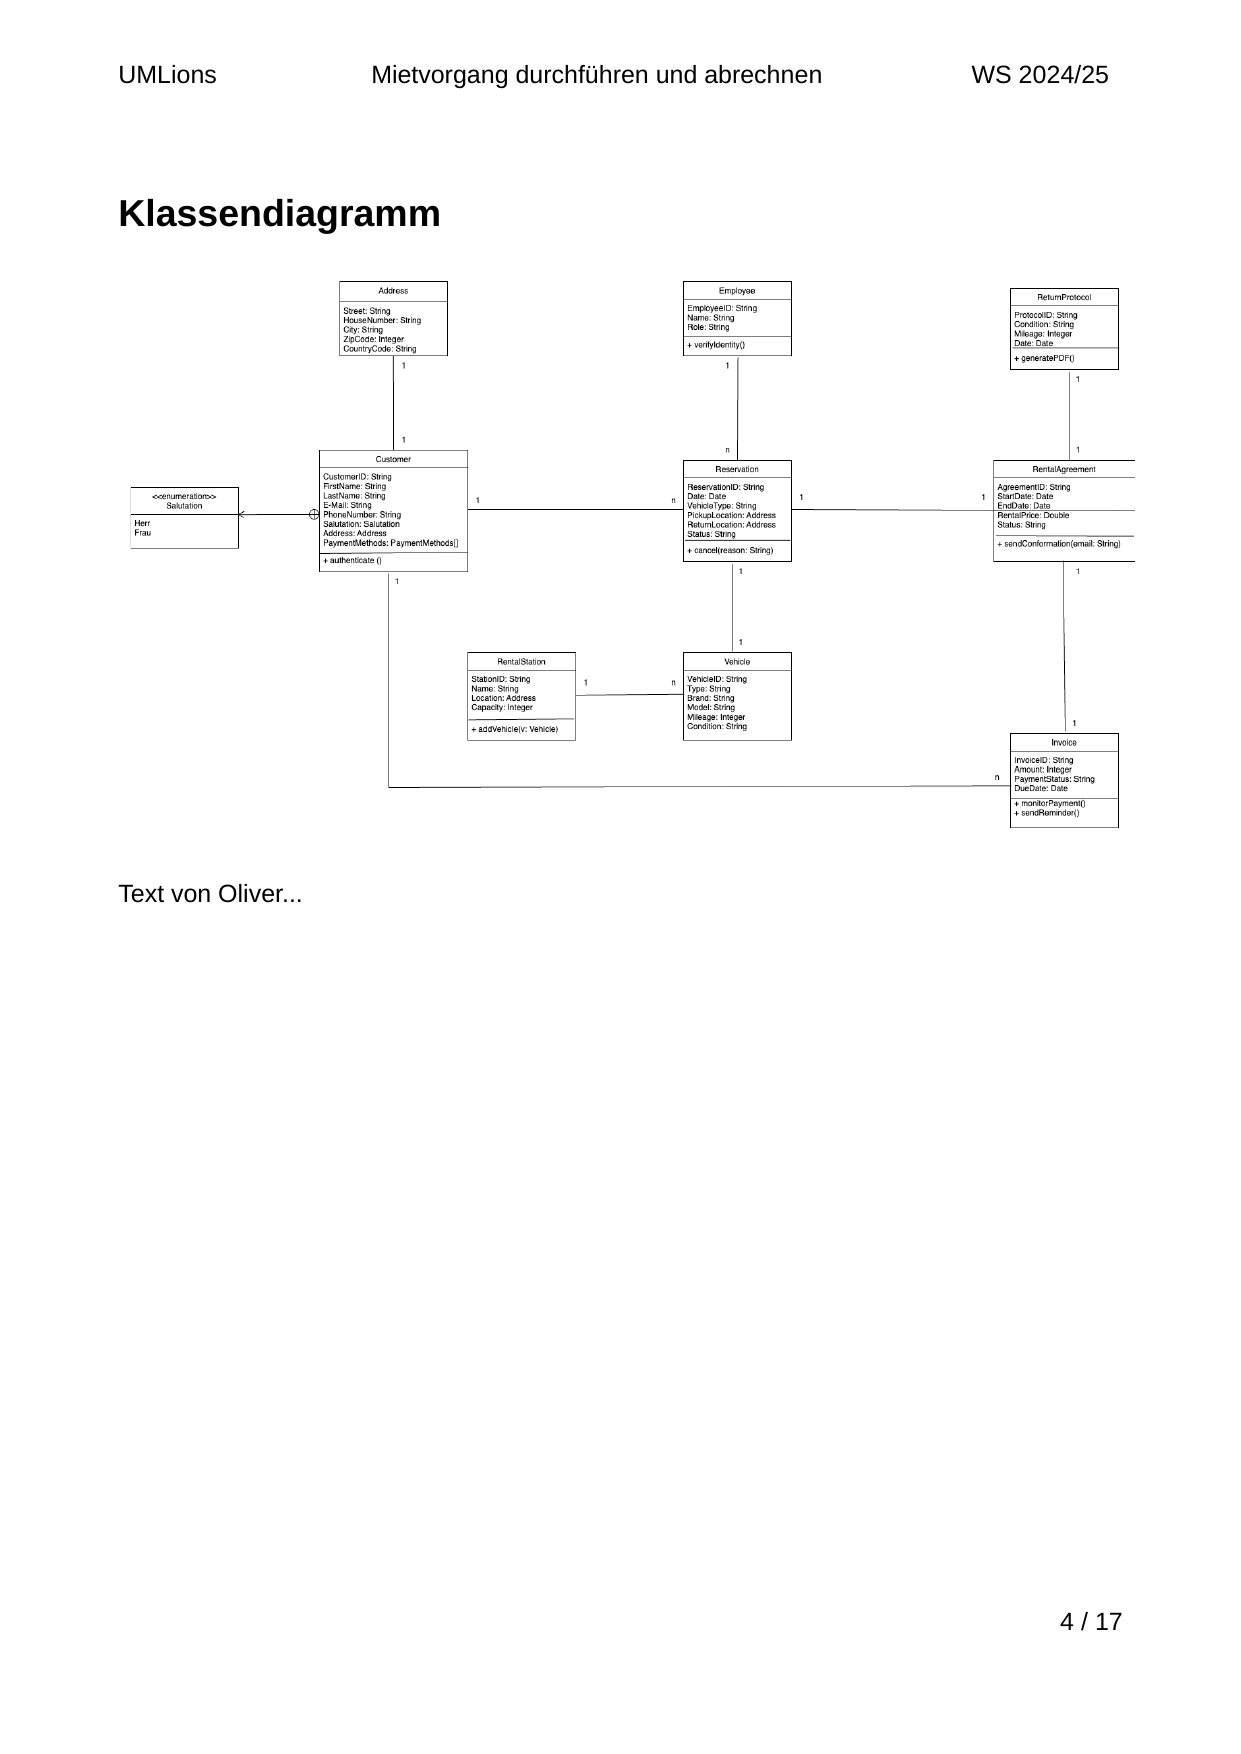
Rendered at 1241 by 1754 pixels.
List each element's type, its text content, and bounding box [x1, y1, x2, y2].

text Text von Oliver... [118, 879, 1122, 908]
subtitle Klassendiagramm [118, 191, 1122, 234]
picture [130, 281, 1135, 828]
